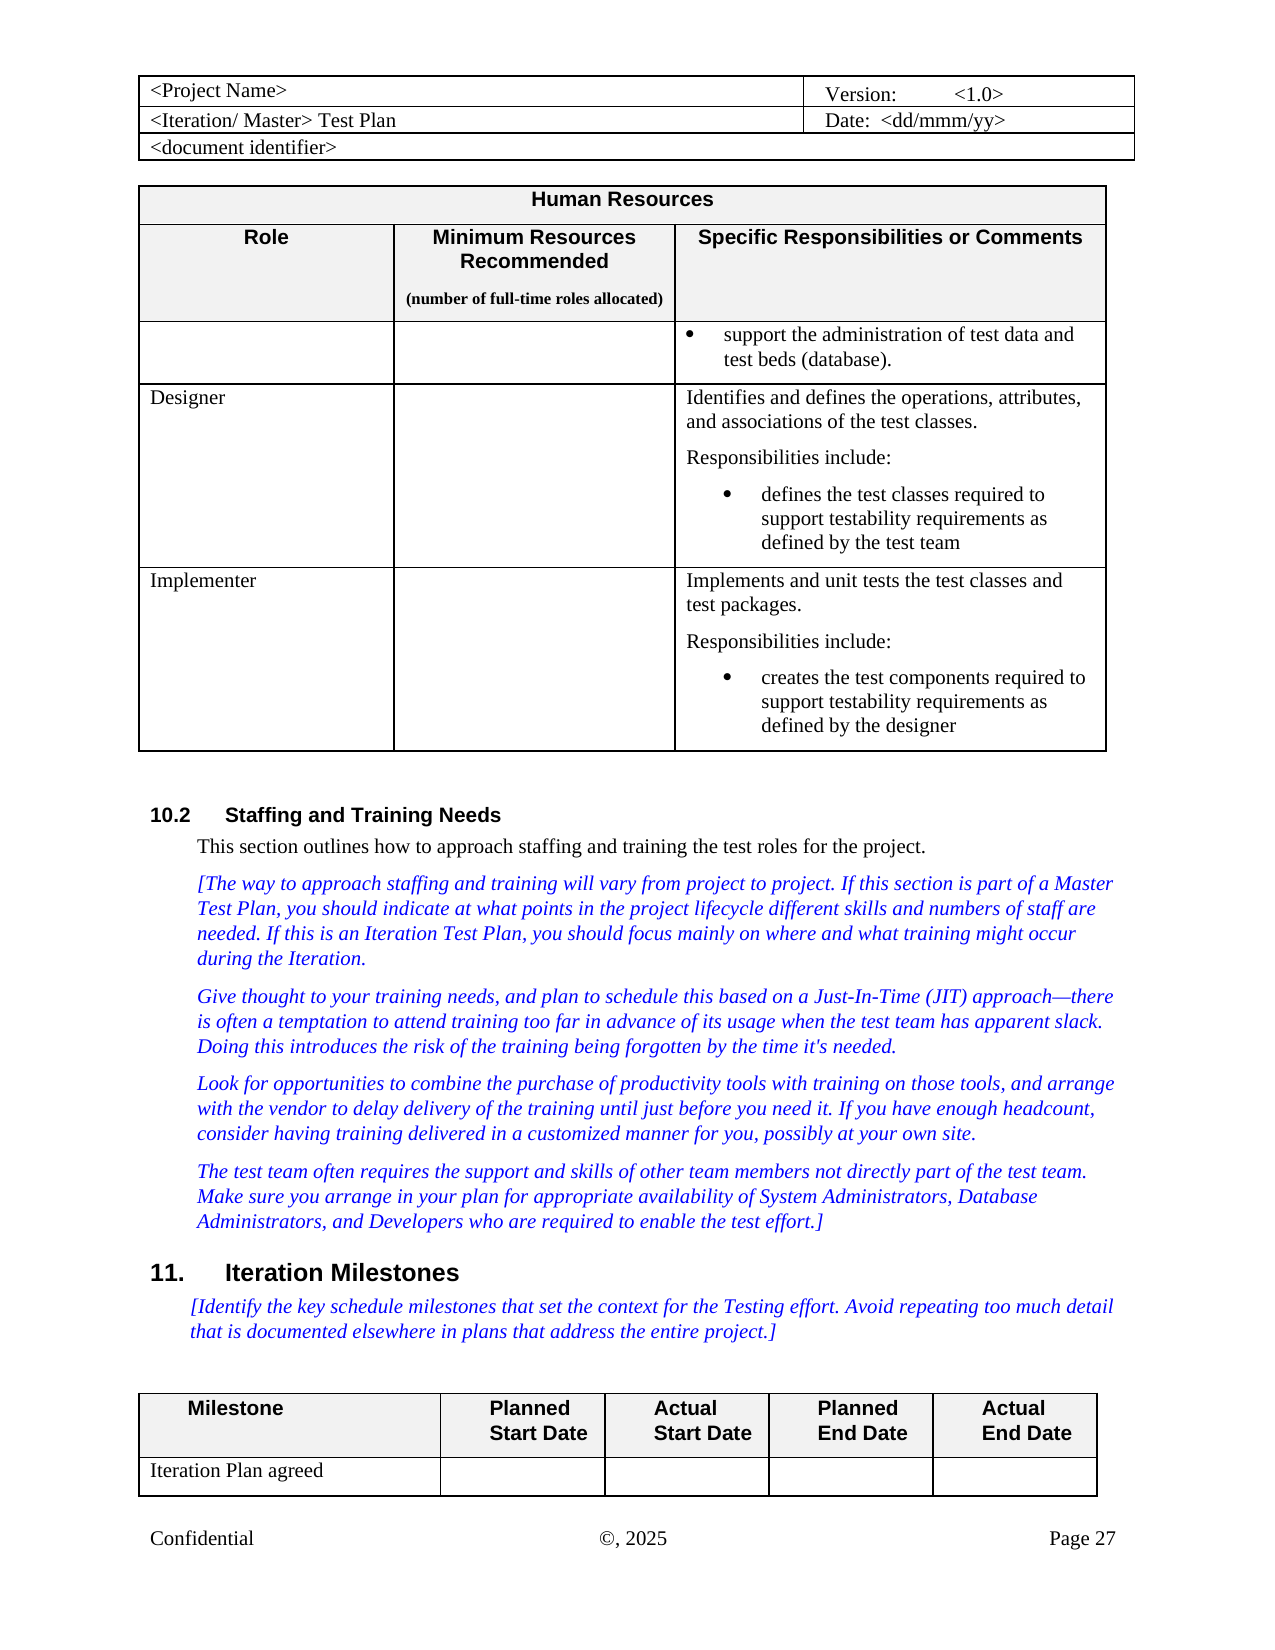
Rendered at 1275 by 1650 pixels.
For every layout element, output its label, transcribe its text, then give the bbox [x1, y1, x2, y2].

table_header Actual End Date [934, 1394, 1096, 1457]
table_cell [395, 322, 674, 383]
text This section outlines how to approach staffing and training the test roles for the project. [150, 833, 1125, 858]
table_cell Specific Responsibilities or Comments [676, 225, 1105, 321]
text The test team often requires the support and skills of other team members not directly part of the test team. Make sure you arrange in your plan for appropriate availability of System Administrators, Database Administrators, and Developers who are required to enable the test effort.] [197, 1158, 1125, 1233]
table_cell Implementer [140, 568, 393, 750]
text [The way to approach staffing and training will vary from project to project. If this section is part of a Master Test Plan, you should indicate at what points in the project lifecycle different skills and numbers of staff are needed. If this is an Iteration Test Plan, you should focus mainly on where and what training might occur during the Iteration. [197, 870, 1125, 970]
table_cell Role [140, 225, 393, 321]
table_cell Identifies and defines the operations, attributes, and associations of the test classes. Responsibilities include: defines the test classes required to support testability requirements as defined by the test team [676, 385, 1105, 566]
table_cell Ensures test data (database) environment and assets are managed and maintained. Responsibilities include: support the administration of test data and test beds (database). [676, 322, 1105, 383]
table_cell Iteration Plan agreed [140, 1458, 440, 1495]
subtitle Iteration Milestones [150, 1258, 1125, 1286]
table_header Human Resources [140, 187, 1105, 223]
text Give thought to your training needs, and plan to schedule this based on a Just-In-Time (JIT) approach—there is often a temptation to attend training too far in advance of its usage when the test team has apparent slack. Doing this introduces the risk of the training being forgotten by the time it's needed. [197, 983, 1125, 1058]
table_cell Designer [140, 385, 393, 566]
table_cell [441, 1458, 604, 1495]
table_cell [140, 322, 393, 383]
table_cell [770, 1458, 932, 1495]
table_cell Implements and unit tests the test classes and test packages. Responsibilities include: creates the test components required to support testability requirements as defined by the designer [676, 568, 1105, 750]
text [Identify the key schedule milestones that set the context for the Testing effort. Avoid repeating too much detail that is documented elsewhere in plans that address the entire project.] [190, 1293, 1125, 1343]
table_cell [934, 1458, 1096, 1495]
table_cell [395, 385, 674, 566]
subtitle Staffing and Training Needs [150, 801, 1125, 826]
table_header Planned End Date [770, 1394, 932, 1457]
table_header Milestone [140, 1394, 440, 1457]
table_header Actual Start Date [606, 1394, 768, 1457]
table_cell [395, 568, 674, 750]
table_cell [606, 1458, 768, 1495]
table_cell Minimum Resources Recommended (number of full-time roles allocated) [395, 225, 674, 321]
text Look for opportunities to combine the purchase of productivity tools with training on those tools, and arrange with the vendor to delay delivery of the training until just before you need it. If you have enough headcount, consider having training delivered in a customized manner for you, possibly at your own site. [197, 1070, 1125, 1145]
table_header Planned Start Date [441, 1394, 604, 1457]
